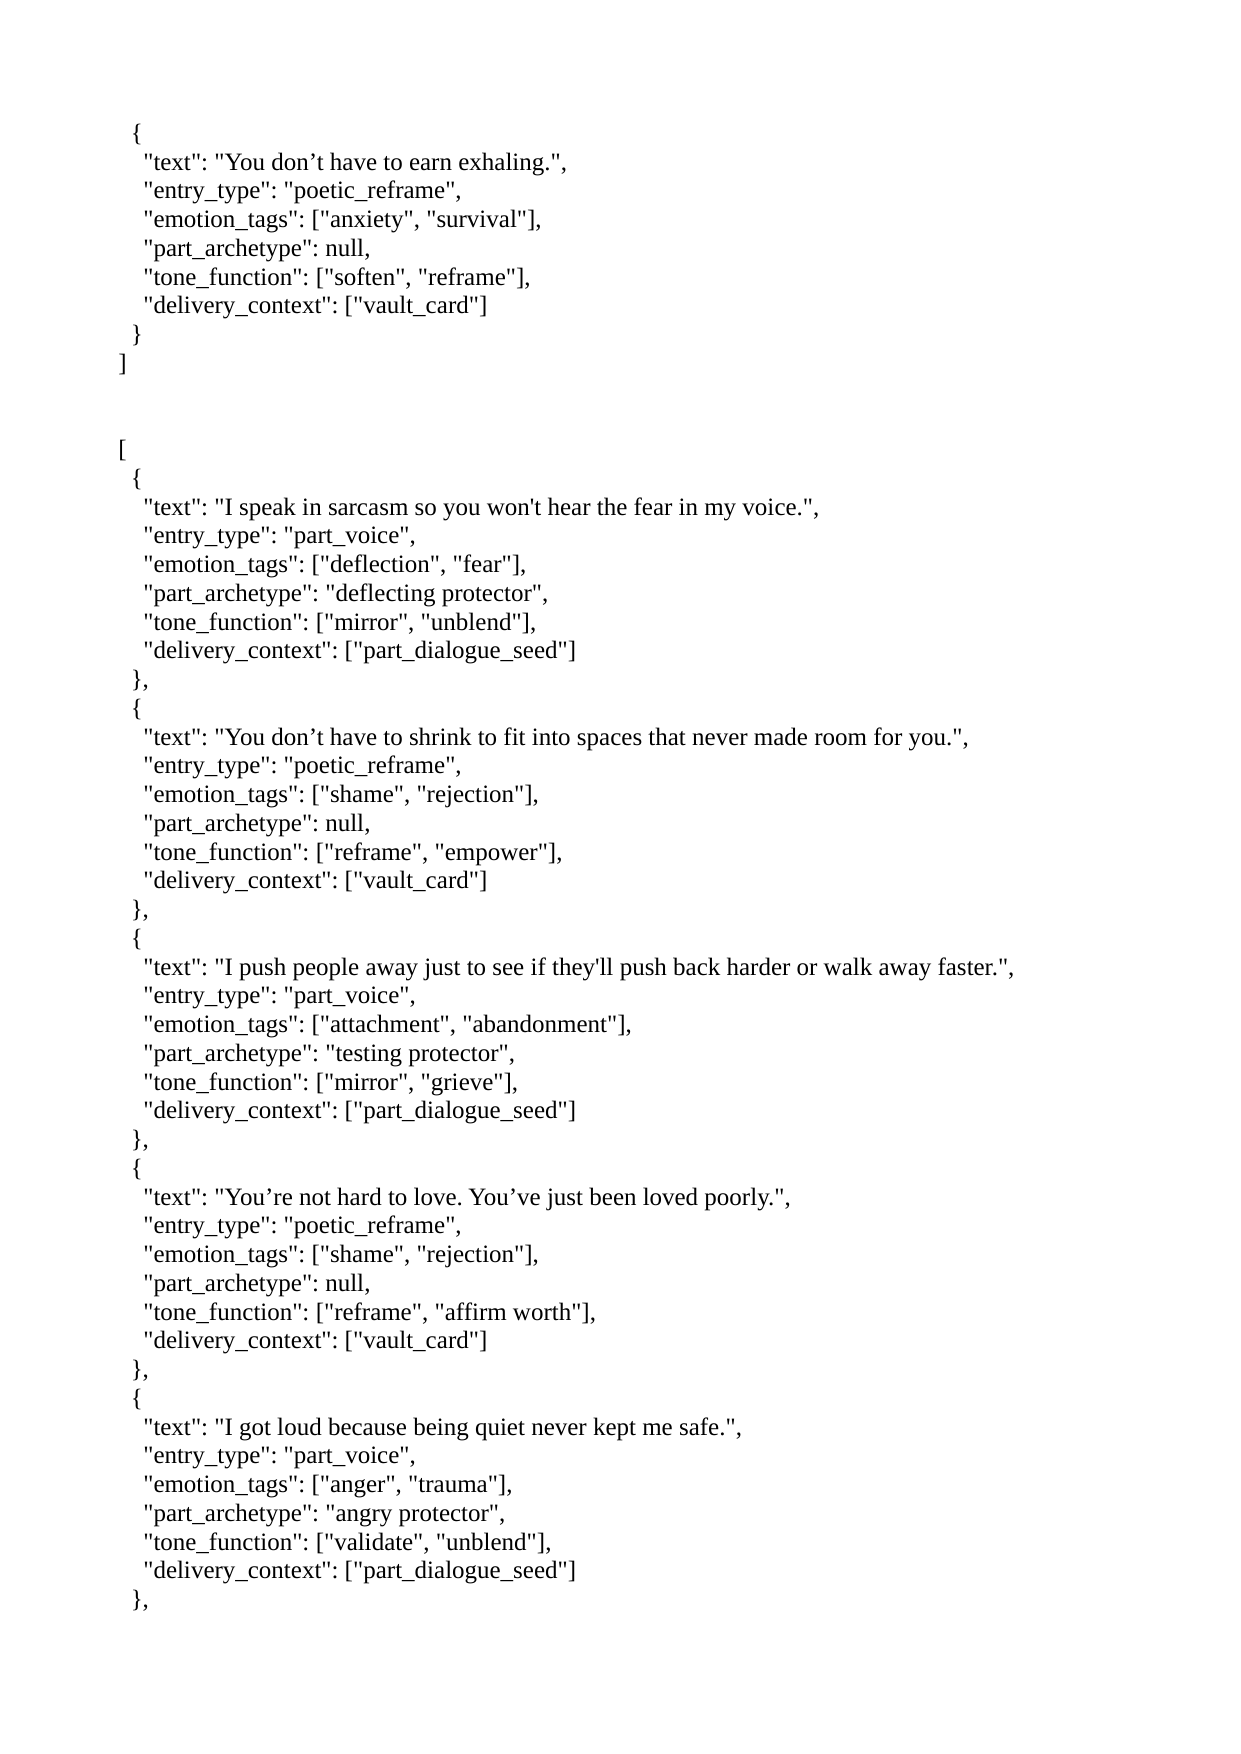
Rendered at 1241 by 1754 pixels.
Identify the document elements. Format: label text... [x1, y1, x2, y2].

text "emotion_tags": ["attachment", "abandonment"], [118, 1009, 1122, 1038]
text "tone_function": ["reframe", "affirm worth"], [118, 1297, 1122, 1326]
text "entry_type": "part_voice", [118, 521, 1122, 549]
text { [118, 693, 1122, 722]
text { [118, 1153, 1122, 1182]
text "delivery_context": ["vault_card"] [118, 291, 1122, 319]
text "entry_type": "poetic_reframe", [118, 751, 1122, 779]
text { [118, 923, 1122, 952]
text }, [118, 1354, 1122, 1383]
text "part_archetype": null, [118, 1268, 1122, 1297]
text "emotion_tags": ["deflection", "fear"], [118, 549, 1122, 578]
text "tone_function": ["mirror", "grieve"], [118, 1067, 1122, 1096]
text "entry_type": "part_voice", [118, 1441, 1122, 1469]
text "entry_type": "poetic_reframe", [118, 1211, 1122, 1239]
text "part_archetype": null, [118, 808, 1122, 837]
text "emotion_tags": ["shame", "rejection"], [118, 1239, 1122, 1268]
text }, [118, 664, 1122, 693]
text "delivery_context": ["vault_card"] [118, 866, 1122, 894]
text { [118, 463, 1122, 492]
text { [118, 1383, 1122, 1412]
text "text": "You don’t have to earn exhaling.", [118, 147, 1122, 176]
text "tone_function": ["reframe", "empower"], [118, 837, 1122, 866]
text "part_archetype": "deflecting protector", [118, 578, 1122, 607]
text "emotion_tags": ["anger", "trauma"], [118, 1469, 1122, 1498]
text { [118, 118, 1122, 147]
text "text": "I push people away just to see if they'll push back harder or walk away faster.", [118, 952, 1122, 981]
text } [118, 319, 1122, 348]
text "entry_type": "poetic_reframe", [118, 176, 1122, 204]
text "delivery_context": ["part_dialogue_seed"] [118, 1096, 1122, 1124]
text "text": "You don’t have to shrink to fit into spaces that never made room for you.", [118, 722, 1122, 751]
text "delivery_context": ["vault_card"] [118, 1326, 1122, 1354]
text "text": "I got loud because being quiet never kept me safe.", [118, 1412, 1122, 1441]
text "text": "I speak in sarcasm so you won't hear the fear in my voice.", [118, 492, 1122, 521]
text "part_archetype": null, [118, 233, 1122, 262]
text "emotion_tags": ["shame", "rejection"], [118, 779, 1122, 808]
text "entry_type": "part_voice", [118, 981, 1122, 1009]
text "tone_function": ["soften", "reframe"], [118, 262, 1122, 291]
text "tone_function": ["validate", "unblend"], [118, 1527, 1122, 1556]
text "tone_function": ["mirror", "unblend"], [118, 607, 1122, 636]
text "emotion_tags": ["anxiety", "survival"], [118, 204, 1122, 233]
text }, [118, 1124, 1122, 1153]
text }, [118, 1584, 1122, 1613]
text ] [118, 348, 1122, 377]
text }, [118, 894, 1122, 923]
text "text": "You’re not hard to love. You’ve just been loved poorly.", [118, 1182, 1122, 1211]
text "part_archetype": "testing protector", [118, 1038, 1122, 1067]
text "delivery_context": ["part_dialogue_seed"] [118, 1556, 1122, 1584]
text "part_archetype": "angry protector", [118, 1498, 1122, 1527]
text "delivery_context": ["part_dialogue_seed"] [118, 636, 1122, 664]
text [ [118, 434, 1122, 463]
